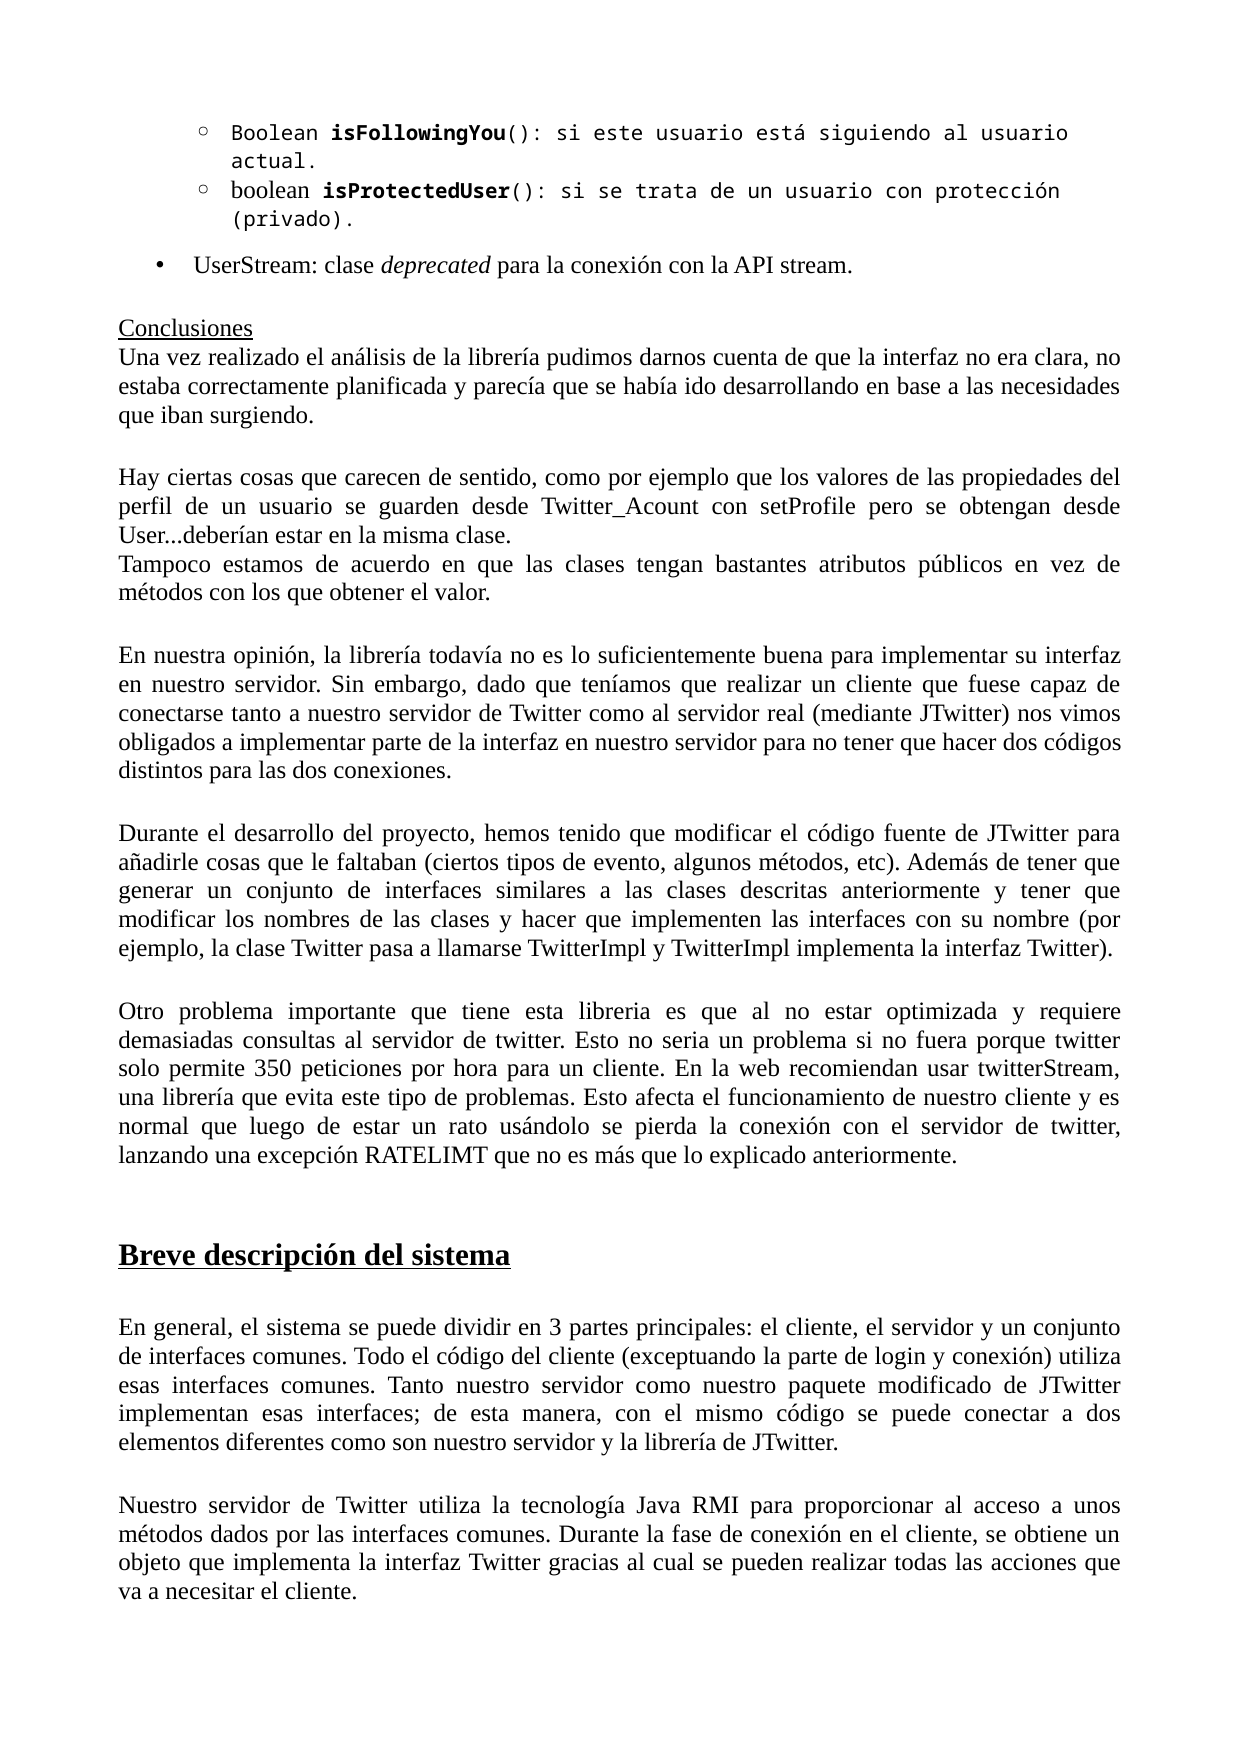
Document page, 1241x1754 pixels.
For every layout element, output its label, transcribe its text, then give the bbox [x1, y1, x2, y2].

text Conclusiones [118, 313, 1122, 342]
list boolean isProtectedUser(): si se trata de un usuario con protección (privado). [193, 175, 1122, 233]
text Hay ciertas cosas que carecen de sentido, como por ejemplo que los valores de las propiedades del perfil de un usuario se guarden desde Twitter_Acount con setProfile pero se obtengan desde User...deberían estar en la misma clase. [118, 462, 1122, 549]
text Breve descripción del sistema [118, 1237, 1122, 1272]
text Durante el desarrollo del proyecto, hemos tenido que modificar el código fuente de JTwitter para añadirle cosas que le faltaban (ciertos tipos de evento, algunos métodos, etc). Además de tener que generar un conjunto de interfaces similares a las clases descritas anteriormente y tener que modificar los nombres de las clases y hacer que implementen las interfaces con su nombre (por ejemplo, la clase Twitter pasa a llamarse TwitterImpl y TwitterImpl implementa la interfaz Twitter). [118, 818, 1122, 962]
text Otro problema importante que tiene esta libreria es que al no estar optimizada y requiere demasiadas consultas al servidor de twitter. Esto no seria un problema si no fuera porque twitter solo permite 350 peticiones por hora para un cliente. En la web recomiendan usar twitterStream, una librería que evita este tipo de problemas. Esto afecta el funcionamiento de nuestro cliente y es normal que luego de estar un rato usándolo se pierda la conexión con el servidor de twitter, lanzando una excepción RATELIMT que no es más que lo explicado anteriormente. [118, 996, 1122, 1168]
list UserStream: clase deprecated para la conexión con la API stream. [156, 251, 1122, 279]
text En nuestra opinión, la librería todavía no es lo suficientemente buena para implementar su interfaz en nuestro servidor. Sin embargo, dado que teníamos que realizar un cliente que fuese capaz de conectarse tanto a nuestro servidor de Twitter como al servidor real (mediante JTwitter) nos vimos obligados a implementar parte de la interfaz en nuestro servidor para no tener que hacer dos códigos distintos para las dos conexiones. [118, 640, 1122, 784]
text Nuestro servidor de Twitter utiliza la tecnología Java RMI para proporcionar al acceso a unos métodos dados por las interfaces comunes. Durante la fase de conexión en el cliente, se obtiene un objeto que implementa la interfaz Twitter gracias al cual se pueden realizar todas las acciones que va a necesitar el cliente. [118, 1490, 1122, 1605]
list Boolean isFollowingYou(): si este usuario está siguiendo al usuario actual. [193, 118, 1122, 175]
text Una vez realizado el análisis de la librería pudimos darnos cuenta de que la interfaz no era clara, no estaba correctamente planificada y parecía que se había ido desarrollando en base a las necesidades que iban surgiendo. [118, 342, 1122, 428]
text En general, el sistema se puede dividir en 3 partes principales: el cliente, el servidor y un conjunto de interfaces comunes. Todo el código del cliente (exceptuando la parte de login y conexión) utiliza esas interfaces comunes. Tanto nuestro servidor como nuestro paquete modificado de JTwitter implementan esas interfaces; de esta manera, con el mismo código se puede conectar a dos elementos diferentes como son nuestro servidor y la librería de JTwitter. [118, 1312, 1122, 1456]
text Tampoco estamos de acuerdo en que las clases tengan bastantes atributos públicos en vez de métodos con los que obtener el valor. [118, 549, 1122, 606]
